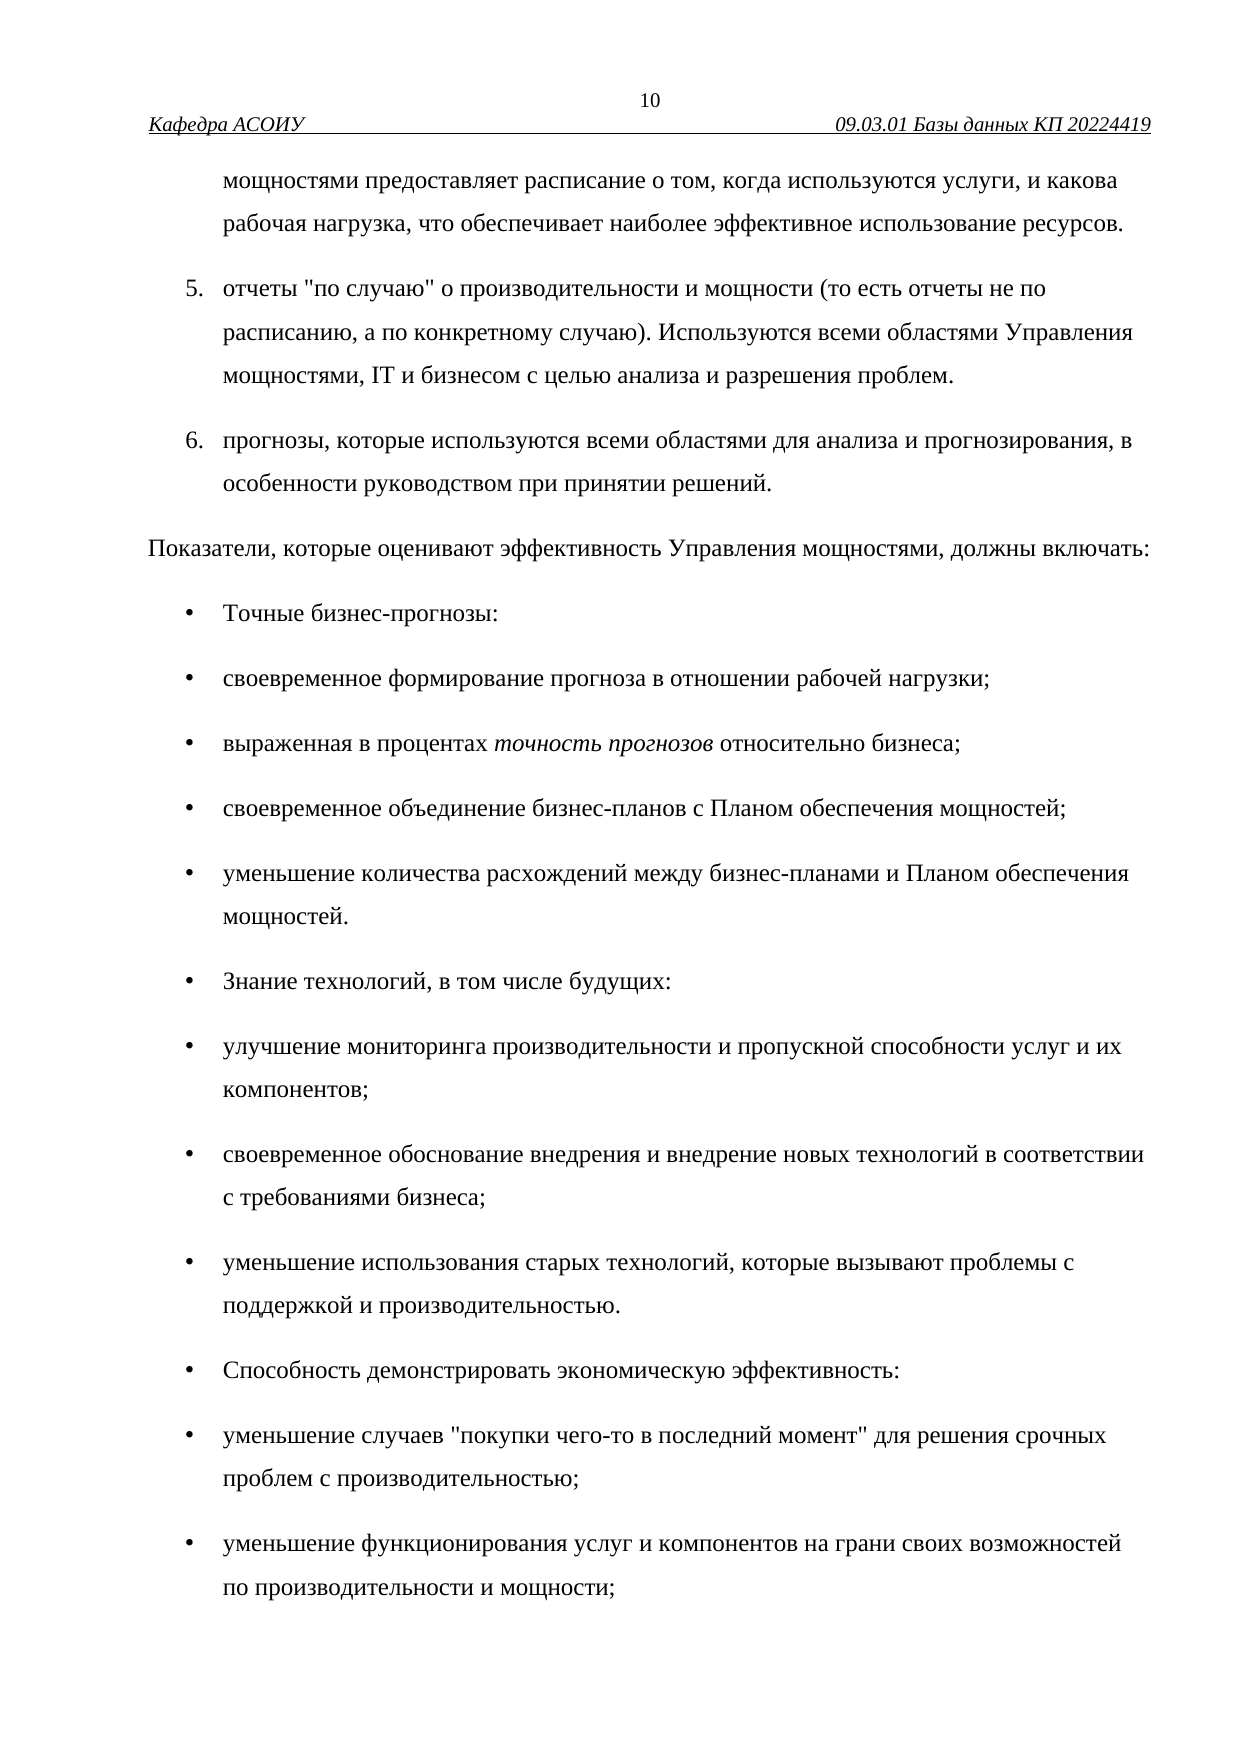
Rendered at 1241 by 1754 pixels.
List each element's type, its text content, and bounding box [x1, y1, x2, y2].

list Способность демонстрировать экономическую эффективность: [185, 1355, 1152, 1384]
list отчеты "по случаю" о производительности и мощности (то есть отчеты не по расписанию, а по конкретному случаю). Используются всеми областями Управления мощностями, IT и бизнесом с целью анализа и разрешения проблем. [185, 273, 1152, 388]
list выраженная в процентах точность прогнозов относительно бизнеса; [185, 728, 1152, 757]
list уменьшение функционирования услуг и компонентов на грани своих возможностей по производительности и мощности; [185, 1528, 1152, 1600]
list Знание технологий, в том числе будущих: [185, 966, 1152, 995]
list уменьшение случаев "покупки чего-то в последний момент" для решения срочных проблем с производительностью; [185, 1420, 1152, 1492]
list мощностями предоставляет расписание о том, когда используются услуги, и какова рабочая нагрузка, что обеспечивает наиболее эффективное использование ресурсов. [185, 165, 1152, 237]
list уменьшение количества расхождений между бизнес-планами и Планом обеспечения мощностей. [185, 858, 1152, 930]
list своевременное объединение бизнес-планов с Планом обеспечения мощностей; [185, 793, 1152, 822]
text Показатели, которые оценивают эффективность Управления мощностями, должны включать: [148, 533, 1152, 562]
list прогнозы, которые используются всеми областями для анализа и прогнозирования, в особенности руководством при принятии решений. [185, 425, 1152, 497]
list уменьшение использования старых технологий, которые вызывают проблемы с поддержкой и производительностью. [185, 1247, 1152, 1319]
list улучшение мониторинга производительности и пропускной способности услуг и их компонентов; [185, 1031, 1152, 1103]
list Точные бизнес-прогнозы: [185, 598, 1152, 627]
list своевременное формирование прогноза в отношении рабочей нагрузки; [185, 663, 1152, 692]
list своевременное обоснование внедрения и внедрение новых технологий в соответствии с требованиями бизнеса; [185, 1139, 1152, 1211]
